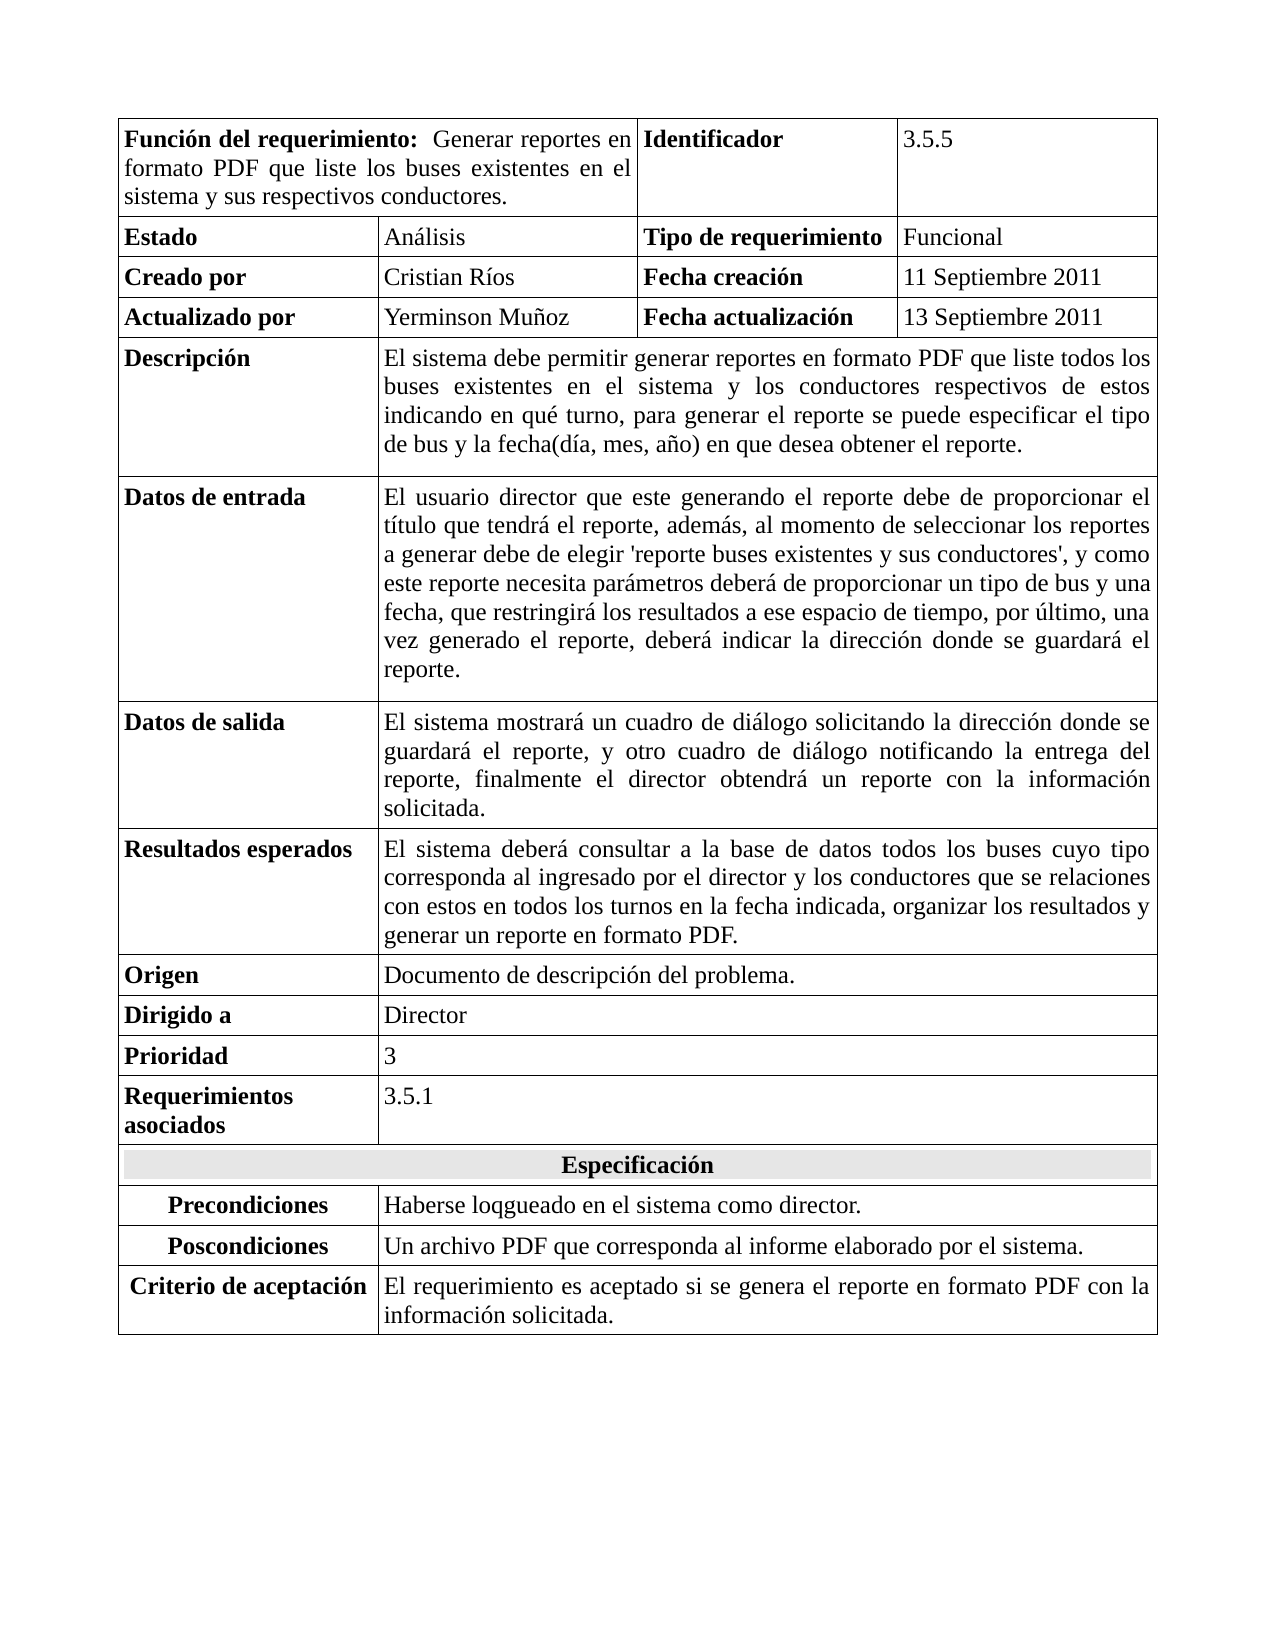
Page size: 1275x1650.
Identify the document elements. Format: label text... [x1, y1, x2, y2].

table_cell Prioridad [119, 1036, 378, 1075]
table_cell El sistema deberá consultar a la base de datos todos los buses cuyo tipo corresponda al ingresado por el director y los conductores que se relaciones con estos en todos los turnos en la fecha indicada, organizar los resultados y generar un reporte en formato PDF. [379, 829, 1157, 954]
table_cell El usuario director que este generando el reporte debe de proporcionar el título que tendrá el reporte, además, al momento de seleccionar los reportes a generar debe de elegir 'reporte buses existentes y sus conductores', y como este reporte necesita parámetros deberá de proporcionar un tipo de bus y una fecha, que restringirá los resultados a ese espacio de tiempo, por último, una vez generado el reporte, deberá indicar la dirección donde se guardará el reporte. [379, 477, 1157, 701]
table_cell Fecha actualización [638, 298, 897, 337]
table_cell Documento de descripción del problema. [379, 955, 1157, 995]
table_cell 3 [379, 1036, 1157, 1075]
table_cell Origen [119, 955, 378, 995]
table_cell El sistema debe permitir generar reportes en formato PDF que liste todos los buses existentes en el sistema y los conductores respectivos de estos indicando en qué turno, para generar el reporte se puede especificar el tipo de bus y la fecha(día, mes, año) en que desea obtener el reporte. [379, 338, 1157, 476]
table_cell Tipo de requerimiento [638, 217, 897, 256]
table_cell Creado por [119, 257, 378, 297]
table_cell Precondiciones [119, 1186, 378, 1225]
table_cell Resultados esperados [119, 829, 378, 954]
table_cell Haberse loqgueado en el sistema como director. [379, 1186, 1157, 1225]
table_header 3.5.5 [898, 119, 1157, 216]
table_cell 3.5.1 [379, 1076, 1157, 1144]
table_cell Dirigido a [119, 996, 378, 1035]
table_header Identificador [638, 119, 897, 216]
table_cell Fecha creación [638, 257, 897, 297]
table_cell Criterio de aceptación [119, 1266, 378, 1334]
table_cell Un archivo PDF que corresponda al informe elaborado por el sistema. [379, 1226, 1157, 1265]
table_cell Director [379, 996, 1157, 1035]
table_cell Descripción [119, 338, 378, 476]
table_cell Poscondiciones [119, 1226, 378, 1265]
table_cell Cristian Ríos [379, 257, 637, 297]
table_cell Datos de salida [119, 702, 378, 828]
table_cell El requerimiento es aceptado si se genera el reporte en formato PDF con la información solicitada. [379, 1266, 1157, 1334]
table_cell 11 Septiembre 2011 [898, 257, 1157, 297]
table_cell 13 Septiembre 2011 [898, 298, 1157, 337]
table_cell Especificación [119, 1145, 1157, 1185]
table_header Función del requerimiento: Generar reportes en formato PDF que liste los buses existentes en el sistema y sus respectivos conductores. [119, 119, 637, 216]
table_cell Funcional [898, 217, 1157, 256]
table_cell Análisis [379, 217, 637, 256]
table_cell El sistema mostrará un cuadro de diálogo solicitando la dirección donde se guardará el reporte, y otro cuadro de diálogo notificando la entrega del reporte, finalmente el director obtendrá un reporte con la información solicitada. [379, 702, 1157, 828]
table_cell Requerimientos asociados [119, 1076, 378, 1144]
table_cell Actualizado por [119, 298, 378, 337]
table_cell Estado [119, 217, 378, 256]
table_cell Yerminson Muñoz [379, 298, 637, 337]
table_cell Datos de entrada [119, 477, 378, 701]
